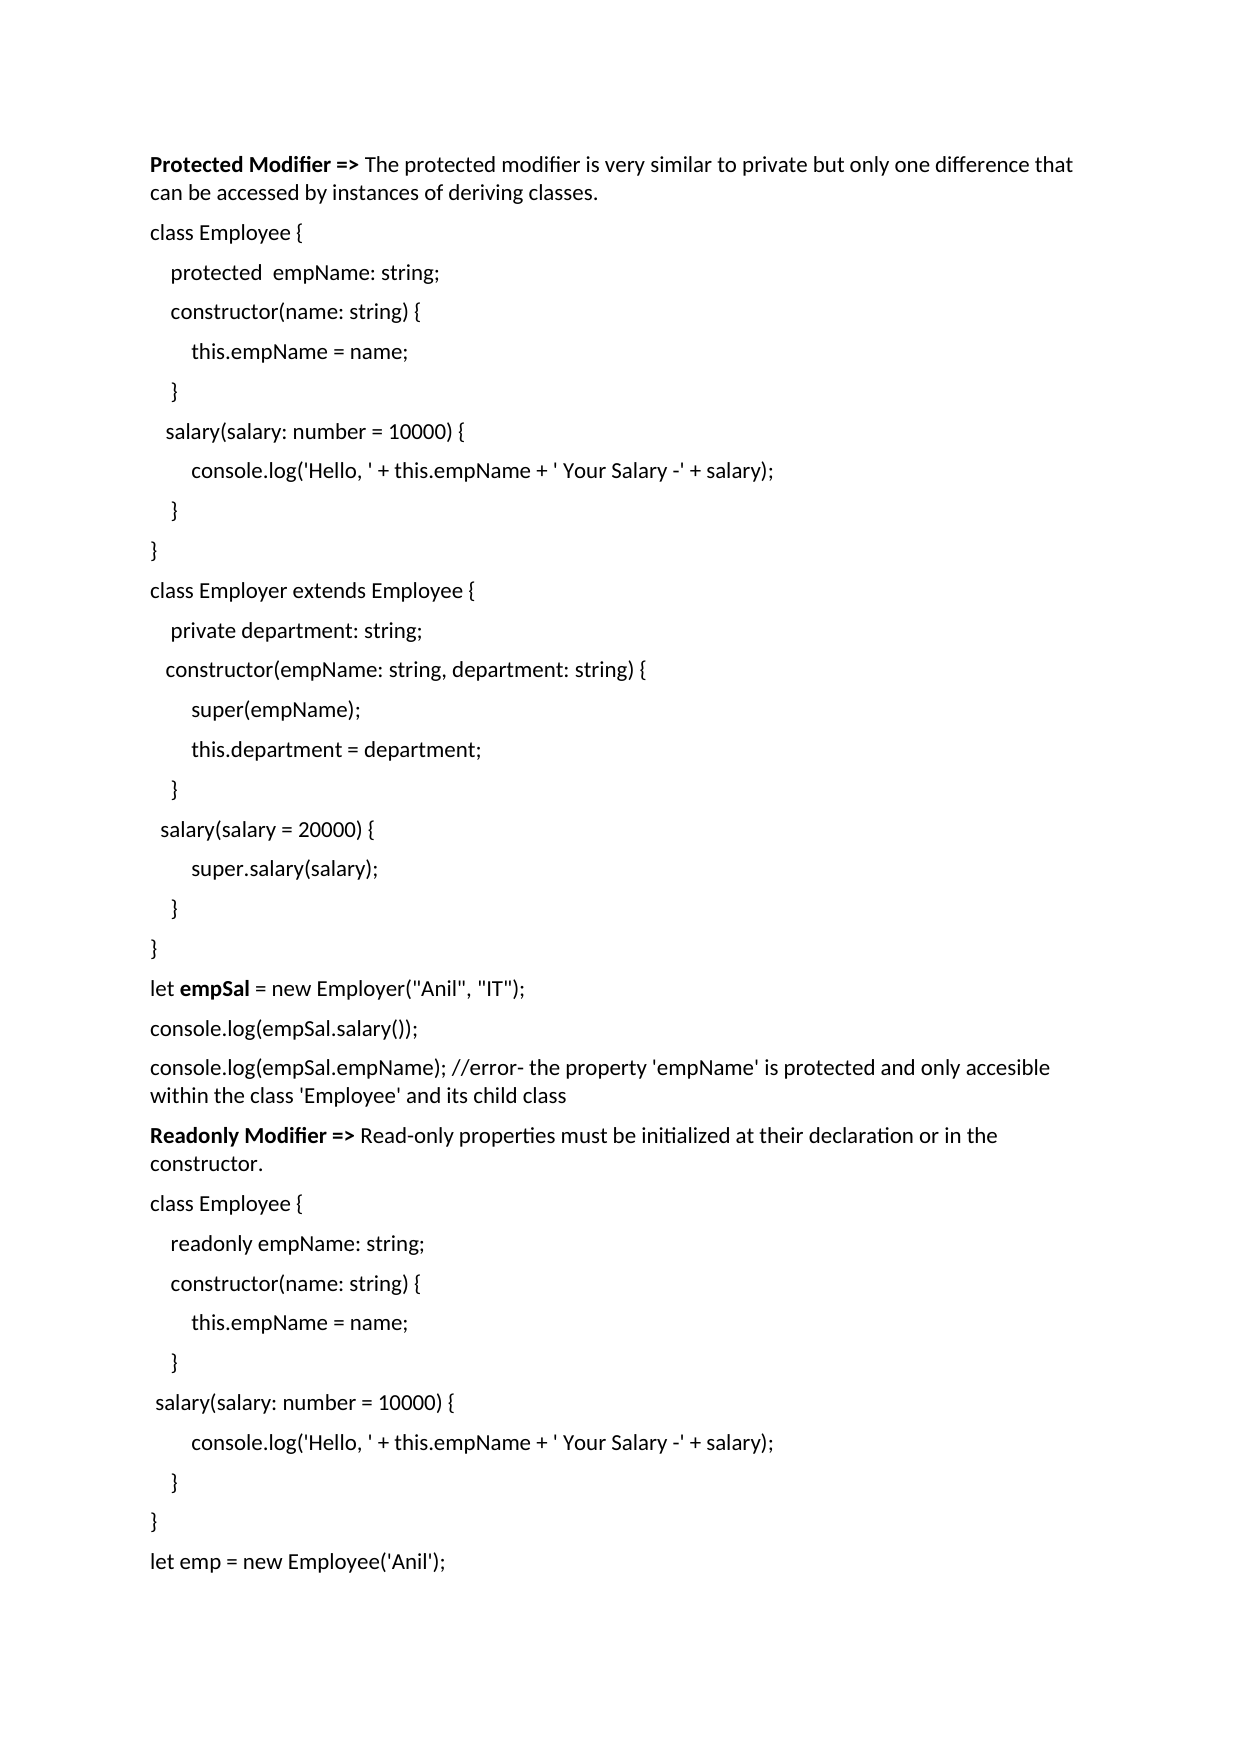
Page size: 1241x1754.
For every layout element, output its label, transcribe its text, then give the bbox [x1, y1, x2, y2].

text } [150, 775, 1090, 803]
text } [150, 536, 1090, 564]
text console.log('Hello, ' + this.empName + ' Your Salary -' + salary); [150, 1428, 1090, 1456]
text super(empName); [150, 695, 1090, 723]
text } [150, 894, 1090, 922]
text constructor(name: string) { [150, 297, 1090, 325]
text } [150, 377, 1090, 405]
text Protected Modifier => The protected modifier is very similar to private but only one difference that can be accessed by instances of deriving classes. [150, 150, 1090, 206]
text } [150, 496, 1090, 524]
text this.department = department; [150, 735, 1090, 763]
text this.empName = name; [150, 1308, 1090, 1336]
text salary(salary = 20000) { [150, 815, 1090, 843]
text class Employee { [150, 218, 1090, 246]
text super.salary(salary); [150, 854, 1090, 882]
text constructor(name: string) { [150, 1269, 1090, 1297]
text protected empName: string; [150, 258, 1090, 286]
text this.empName = name; [150, 337, 1090, 365]
text let emp = new Employee('Anil'); [150, 1547, 1090, 1575]
text class Employer extends Employee { [150, 576, 1090, 604]
text private department: string; [150, 616, 1090, 644]
text console.log('Hello, ' + this.empName + ' Your Salary -' + salary); [150, 457, 1090, 484]
text Readonly Modifier => Read-only properties must be initialized at their declaration or in the constructor. [150, 1121, 1090, 1177]
text constructor(empName: string, department: string) { [150, 656, 1090, 683]
text } [150, 1507, 1090, 1535]
text console.log(empSal.salary()); [150, 1014, 1090, 1042]
text salary(salary: number = 10000) { [150, 1388, 1090, 1416]
text salary(salary: number = 10000) { [150, 417, 1090, 445]
text } [150, 934, 1090, 962]
text let empSal = new Employer("Anil", "IT"); [150, 974, 1090, 1002]
text console.log(empSal.empName); //error- the property 'empName' is protected and only accesible within the class 'Employee' and its child class [150, 1053, 1090, 1109]
text } [150, 1468, 1090, 1496]
text readonly empName: string; [150, 1229, 1090, 1257]
text class Employee { [150, 1189, 1090, 1217]
text } [150, 1348, 1090, 1376]
